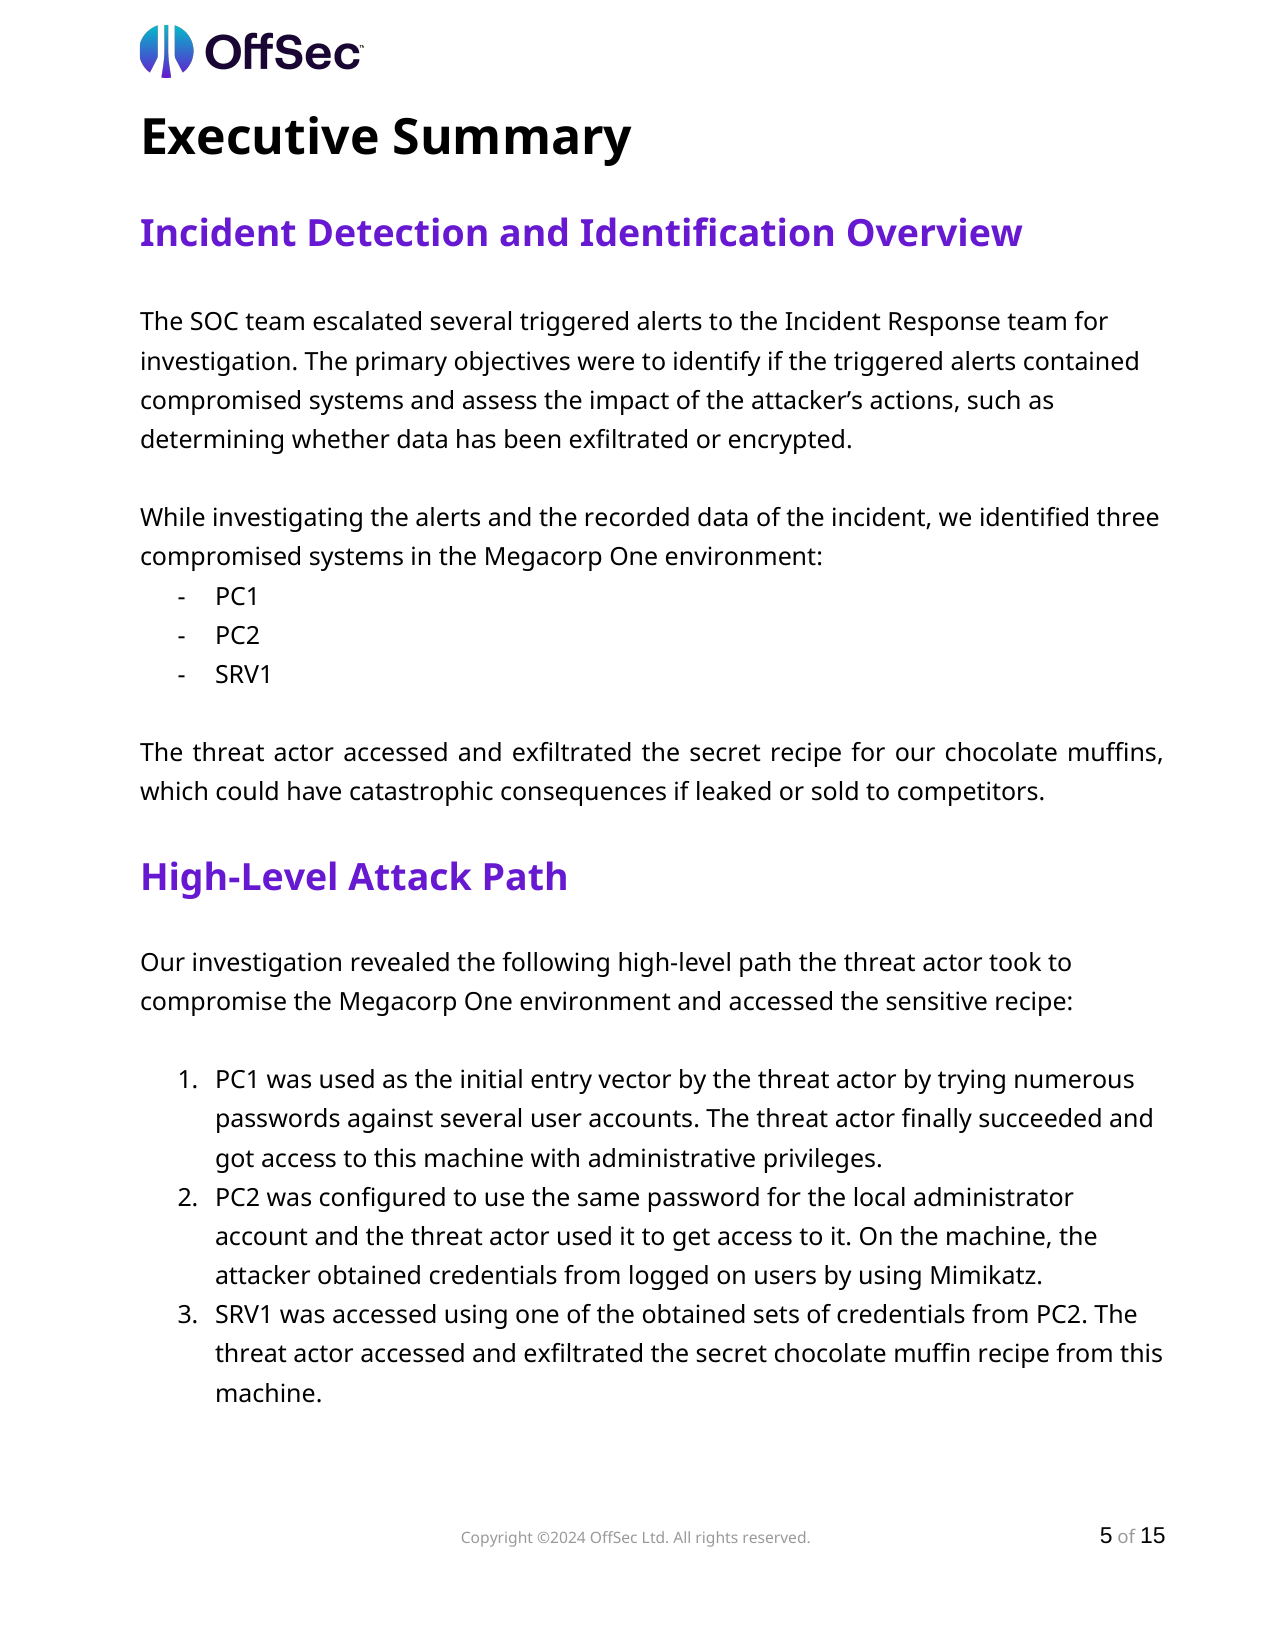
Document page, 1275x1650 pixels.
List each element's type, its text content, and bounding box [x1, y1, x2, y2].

text While investigating the alerts and the recorded data of the incident, we identified three compromised systems in the Megacorp One environment: [140, 500, 1165, 573]
picture [139, 25, 364, 78]
list PC1 [177, 578, 1165, 612]
text The threat actor accessed and exfiltrated the secret recipe for our chocolate muffins, which could have catastrophic consequences if leaked or sold to competitors. [140, 735, 1165, 808]
subtitle Executive Summary [140, 101, 1165, 169]
text Our investigation revealed the following high-level path the threat actor took to compromise the Megacorp One environment and accessed the sensitive recipe: [140, 944, 1165, 1018]
subtitle Incident Detection and Identification Overview [140, 207, 1125, 256]
list PC2 was configured to use the same password for the local administrator account and the threat actor used it to get access to it. On the machine, the attacker obtained credentials from logged on users by using Mimikatz. [177, 1179, 1165, 1292]
text The SOC team escalated several triggered alerts to the Incident Response team for investigation. The primary objectives were to identify if the triggered alerts contained compromised systems and assess the impact of the attacker’s actions, such as determining whether data has been exfiltrated or encrypted. [140, 304, 1165, 456]
subtitle High-Level Attack Path [140, 851, 1125, 900]
list PC1 was used as the initial entry vector by the threat actor by trying numerous passwords against several user accounts. The threat actor finally succeeded and got access to this machine with administrative privileges. [177, 1062, 1165, 1174]
list SRV1 [177, 656, 1165, 691]
list SRV1 was accessed using one of the obtained sets of credentials from PC2. The threat actor accessed and exfiltrated the secret chocolate muffin recipe from this machine. [177, 1297, 1165, 1409]
list PC2 [177, 617, 1165, 651]
